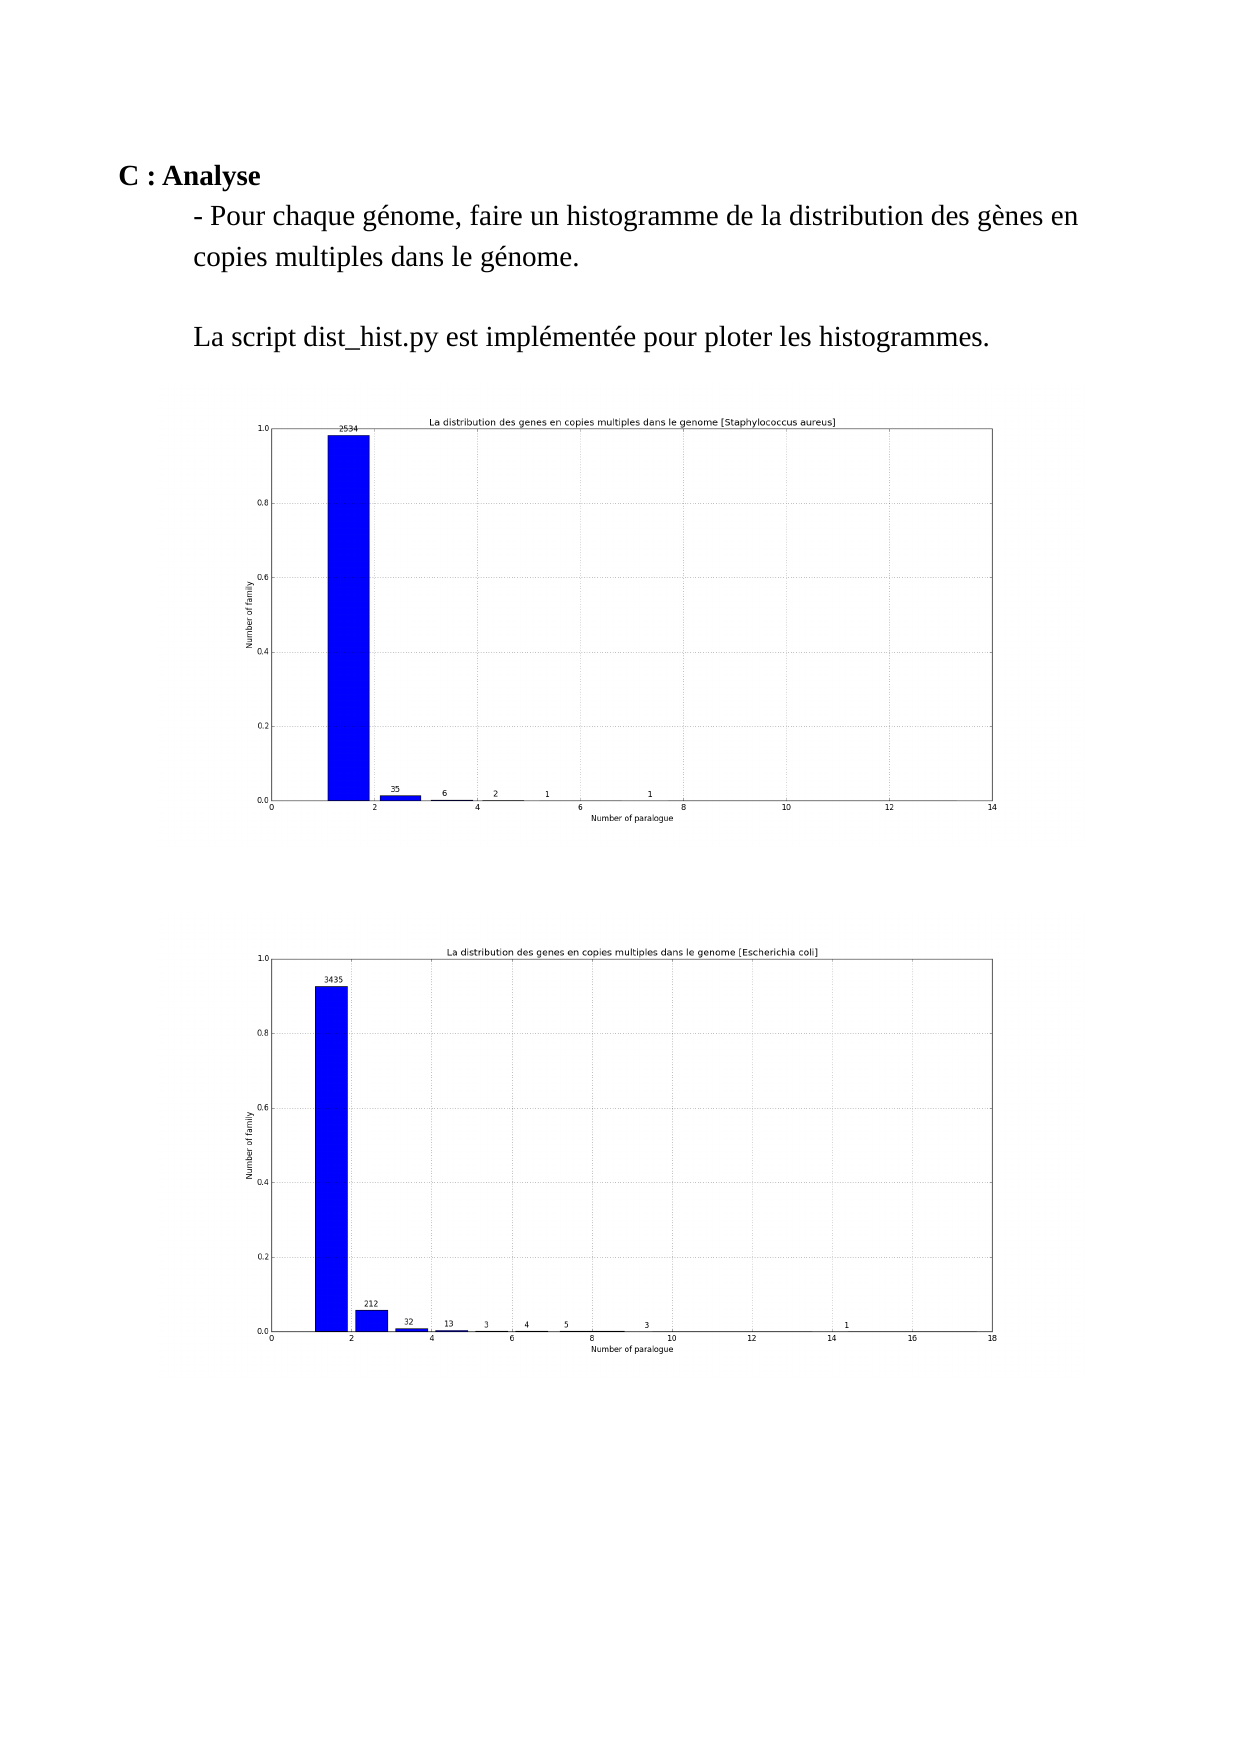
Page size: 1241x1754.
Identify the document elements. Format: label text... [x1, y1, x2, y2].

picture [155, 382, 1085, 847]
picture [155, 912, 1085, 1378]
text La script dist_hist.py est implémentée pour ploter les histogrammes. [193, 319, 1122, 353]
text C : Analyse [118, 158, 1122, 192]
text - Pour chaque génome, faire un histogramme de la distribution des gènes en copies multiples dans le génome. [193, 198, 1122, 272]
